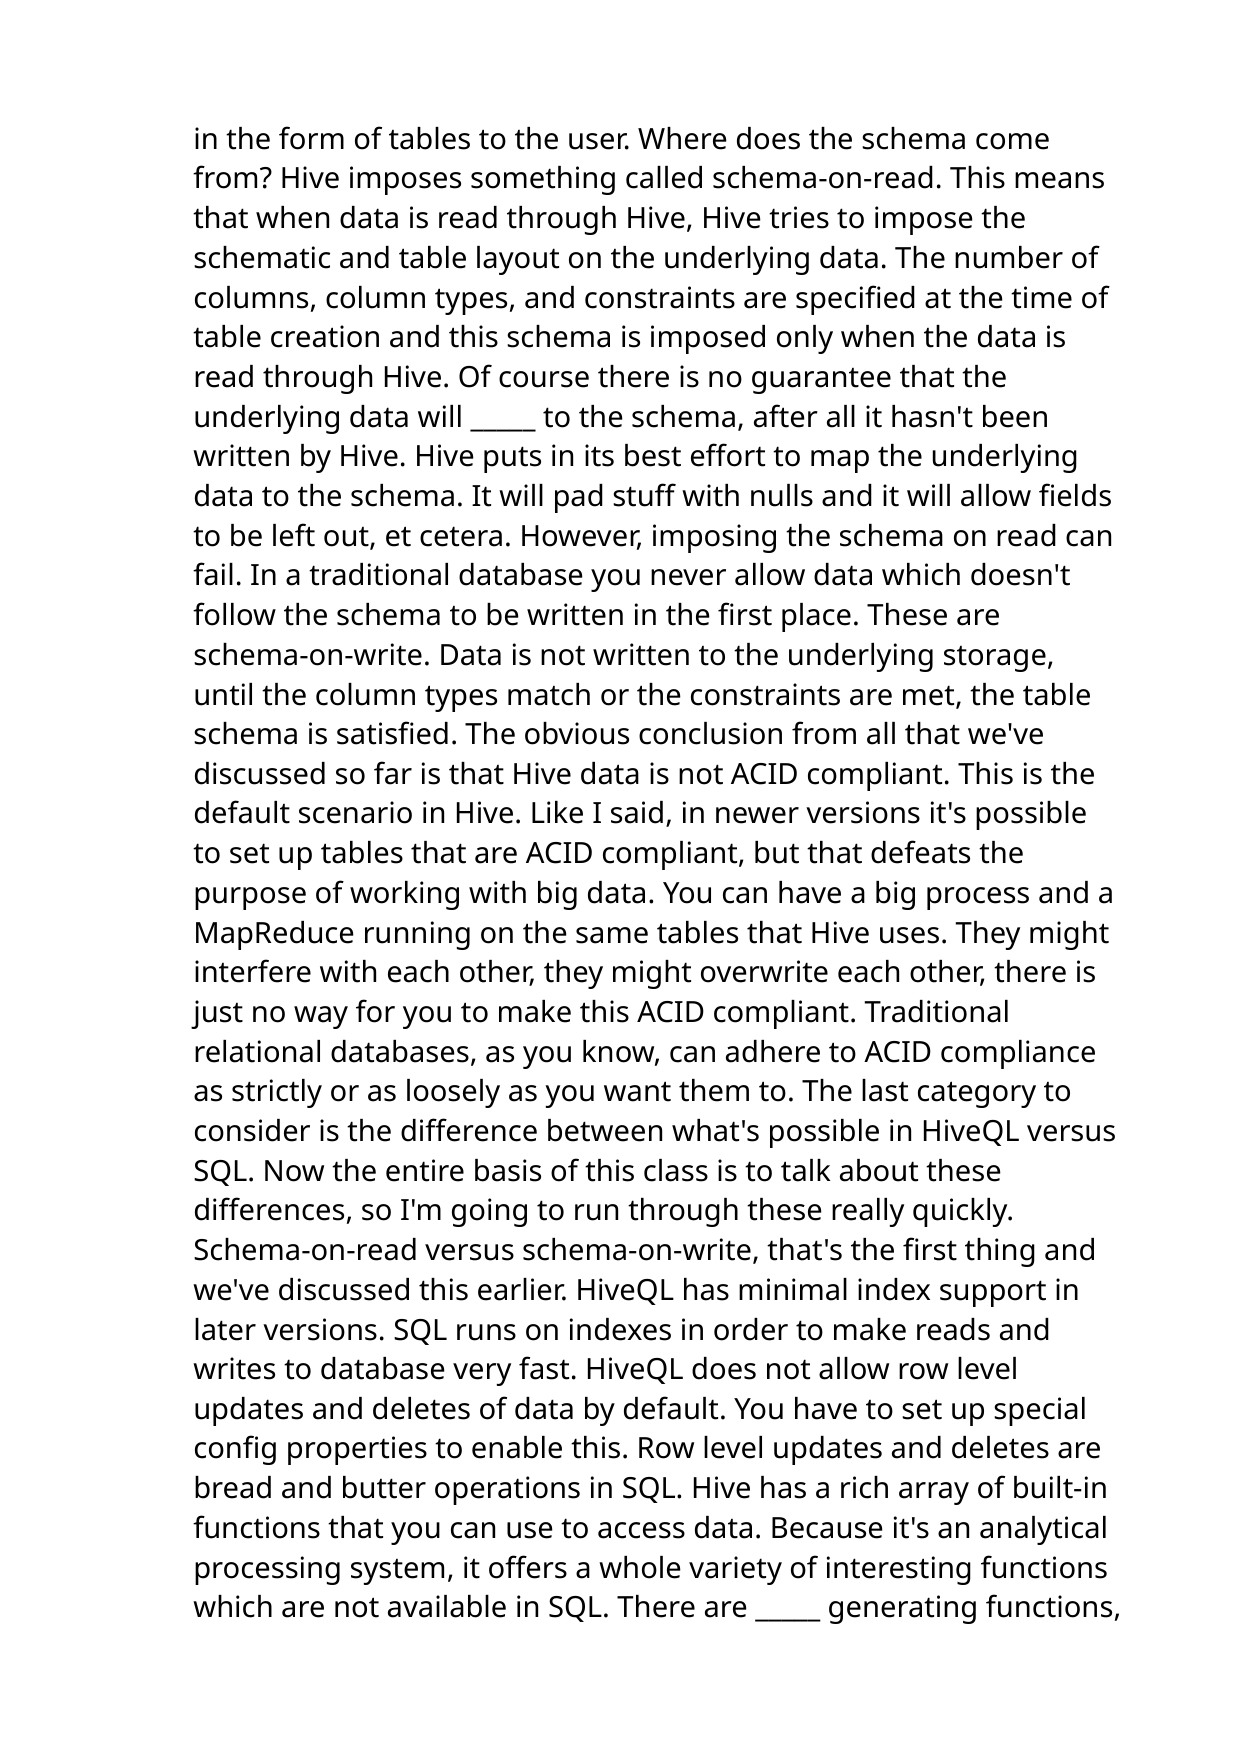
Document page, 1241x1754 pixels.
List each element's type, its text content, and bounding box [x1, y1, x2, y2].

list in the form of tables to the user. Where does the schema come from? Hive imposes something called schema-on-read. This means that when data is read through Hive, Hive tries to impose the schematic and table layout on the underlying data. The number of columns, column types, and constraints are specified at the time of table creation and this schema is imposed only when the data is read through Hive. Of course there is no guarantee that the underlying data will _____ to the schema, after all it hasn't been written by Hive. Hive puts in its best effort to map the underlying data to the schema. It will pad stuff with nulls and it will allow fields to be left out, et cetera. However, imposing the schema on read can fail. In a traditional database you never allow data which doesn't follow the schema to be written in the first place. These are schema-on-write. Data is not written to the underlying storage, until the column types match or the constraints are met, the table schema is satisfied. The obvious conclusion from all that we've discussed so far is that Hive data is not ACID compliant. This is the default scenario in Hive. Like I said, in newer versions it's possible to set up tables that are ACID compliant, but that defeats the purpose of working with big data. You can have a big process and a MapReduce running on the same tables that Hive uses. They might interfere with each other, they might overwrite each other, there is just no way for you to make this ACID compliant. Traditional relational databases, as you know, can adhere to ACID compliance as strictly or as loosely as you want them to. The last category to consider is the difference between what's possible in HiveQL versus SQL. Now the entire basis of this class is to talk about these differences, so I'm going to run through these really quickly. Schema-on-read versus schema-on-write, that's the first thing and we've discussed this earlier. HiveQL has minimal index support in later versions. SQL runs on indexes in order to make reads and writes to database very fast. HiveQL does not allow row level updates and deletes of data by default. You have to set up special config properties to enable this. Row level updates and deletes are bread and butter operations in SQL. Hive has a rich array of built-in functions that you can use to access data. Because it's an analytical processing system, it offers a whole variety of interesting functions which are not available in SQL. There are _____ generating functions, [156, 118, 1122, 1626]
